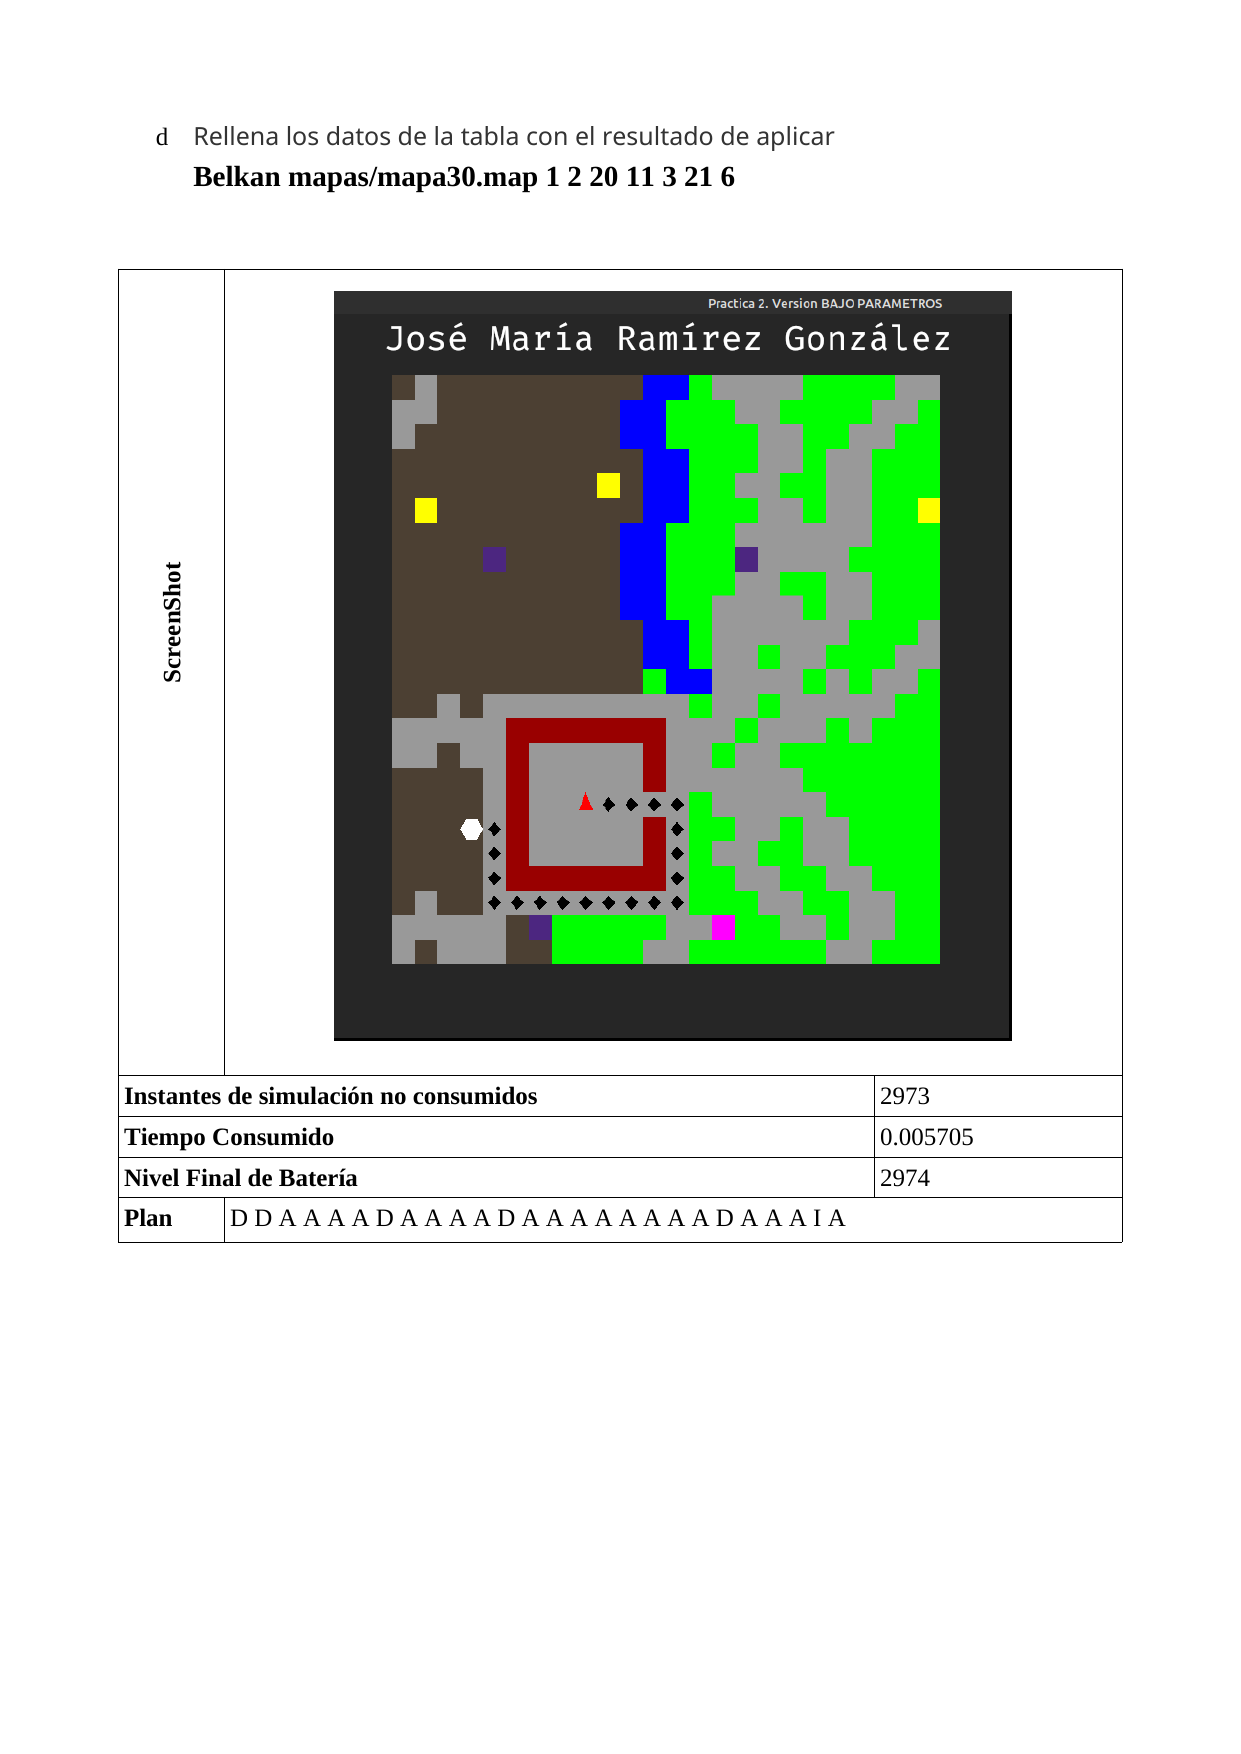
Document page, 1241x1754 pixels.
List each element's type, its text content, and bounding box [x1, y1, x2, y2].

table_header ScreenShot [119, 270, 224, 1075]
table_cell Instantes de simulación no consumidos [119, 1076, 874, 1116]
table_cell 2974 [875, 1158, 1122, 1197]
table_cell Plan [119, 1198, 224, 1242]
picture [334, 291, 1012, 1041]
table_header [225, 270, 1122, 1075]
table_cell Nivel Final de Batería [119, 1158, 874, 1197]
list Rellena los datos de la tabla con el resultado de aplicar Belkan mapas/mapa30.map 1 2 20 11 3 21 6 [156, 118, 1122, 192]
table_cell 0.005705 [875, 1117, 1122, 1156]
table_cell 2973 [875, 1076, 1122, 1116]
table_cell Tiempo Consumido [119, 1117, 874, 1156]
table_cell D D A A A A D A A A A D A A A A A A A A D A A A I A [225, 1198, 1122, 1242]
